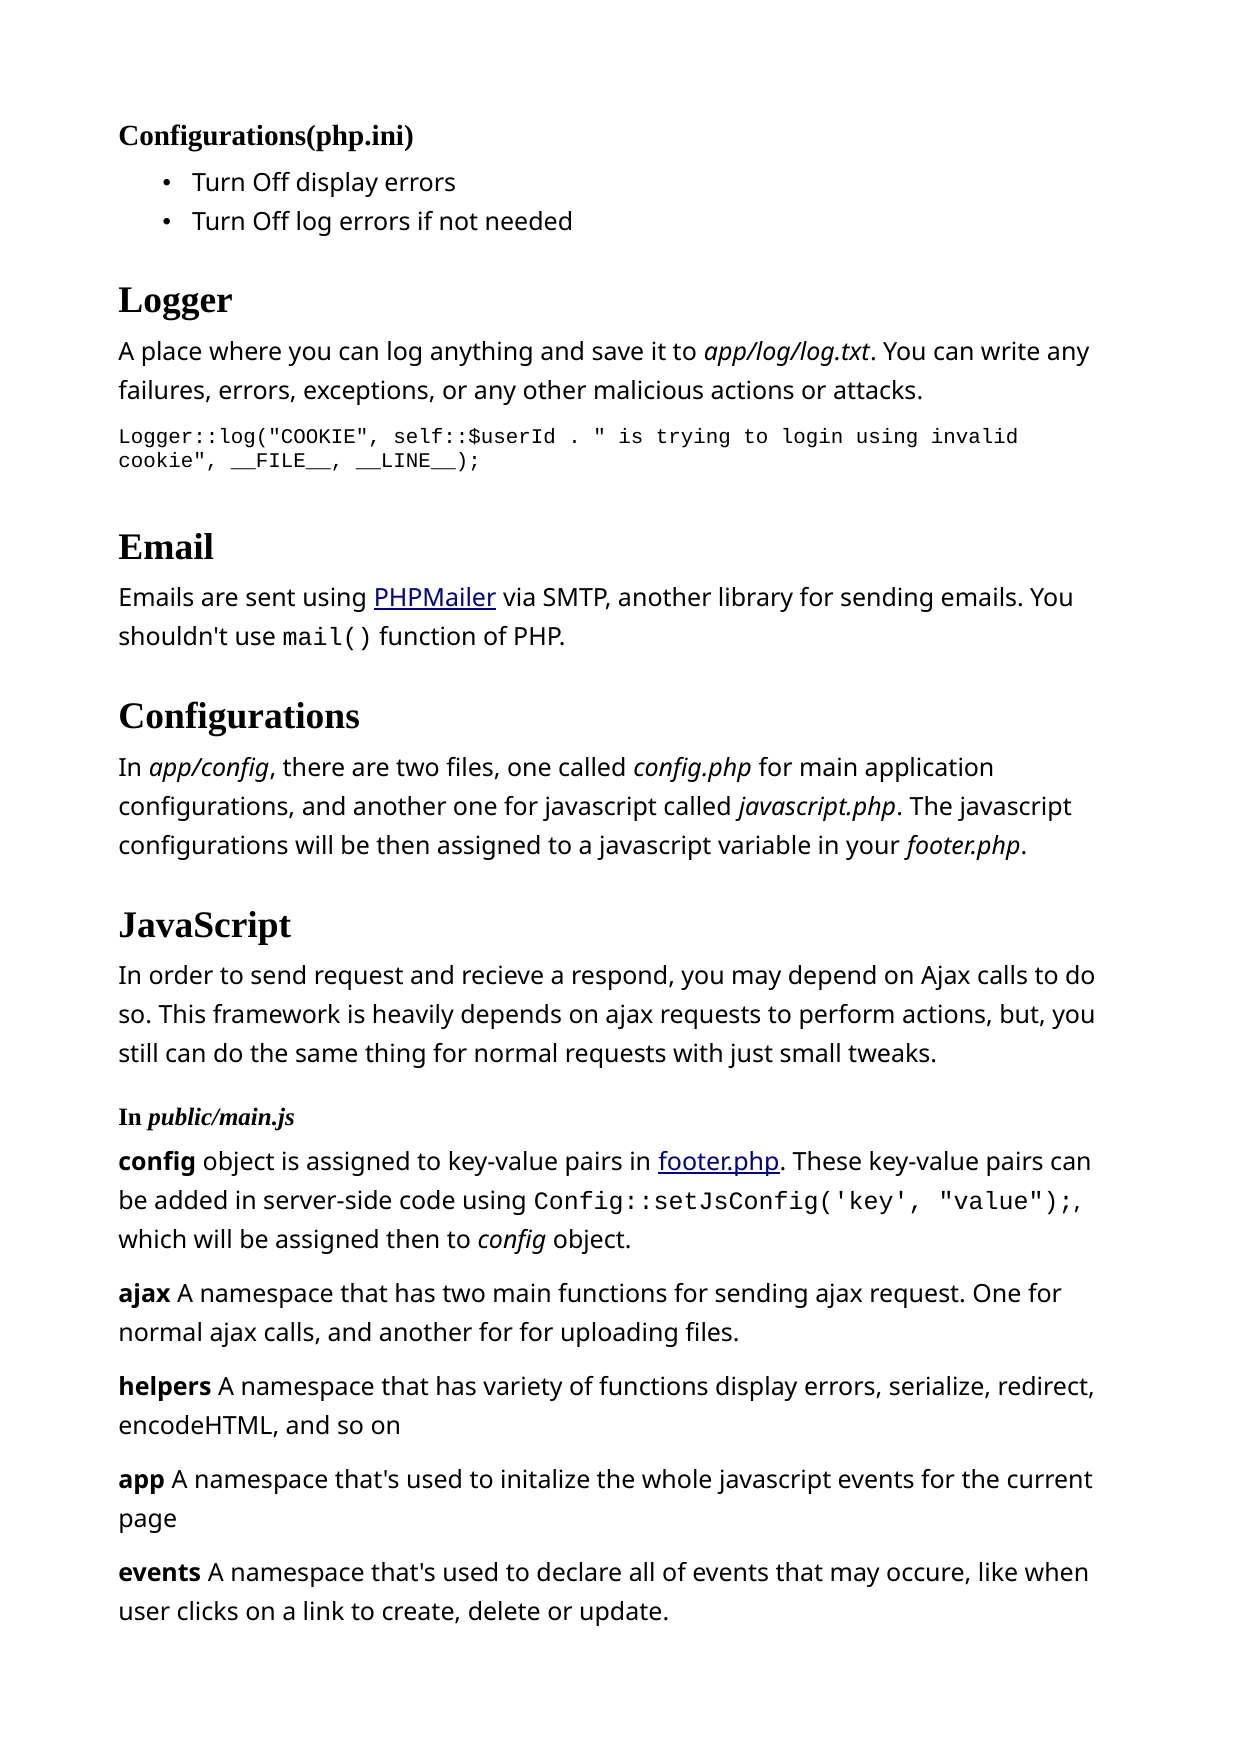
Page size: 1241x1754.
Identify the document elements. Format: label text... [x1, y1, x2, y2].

subtitle Email [118, 524, 1122, 567]
text ajax A namespace that has two main functions for sending ajax request. One for normal ajax calls, and another for for uploading files. [118, 1276, 1122, 1349]
text In app/config, there are two files, one called config.php for main application configurations, and another one for javascript called javascript.php. The javascript configurations will be then assigned to a javascript variable in your footer.php. [118, 749, 1122, 862]
text Logger::log("COOKIE", self::$userId . " is trying to login using invalid cookie", __FILE__, __LINE__); [118, 426, 1122, 474]
list Turn Off display errors [162, 164, 1122, 198]
text app A namespace that's used to initalize the whole javascript events for the current page [118, 1462, 1122, 1535]
list Turn Off log errors if not needed [162, 203, 1122, 237]
subtitle Configurations(php.ini) [118, 118, 1122, 152]
text Emails are sent using PHPMailer via SMTP, another library for sending emails. You shouldn't use mail() function of PHP. [118, 580, 1122, 653]
text events A namespace that's used to declare all of events that may occure, like when user clicks on a link to create, delete or update. [118, 1555, 1122, 1628]
text config object is assigned to key-value pairs in footer.php. These key-value pairs can be added in server-side code using Config::setJsConfig('key', "value");, which will be assigned then to config object. [118, 1144, 1122, 1256]
subtitle Configurations [118, 694, 1122, 737]
subtitle JavaScript [118, 902, 1122, 945]
text A place where you can log anything and save it to app/log/log.txt. You can write any failures, errors, exceptions, or any other malicious actions or attacks. [118, 333, 1122, 407]
text helpers A namespace that has variety of functions display errors, serialize, redirect, encodeHTML, and so on [118, 1369, 1122, 1442]
subtitle Logger [118, 278, 1122, 321]
text In order to send request and recieve a respond, you may depend on Ajax calls to do so. This framework is heavily depends on ajax requests to perform actions, but, you still can do the same thing for normal requests with just small tweaks. [118, 958, 1122, 1070]
subtitle In public/main.js [118, 1102, 1122, 1131]
